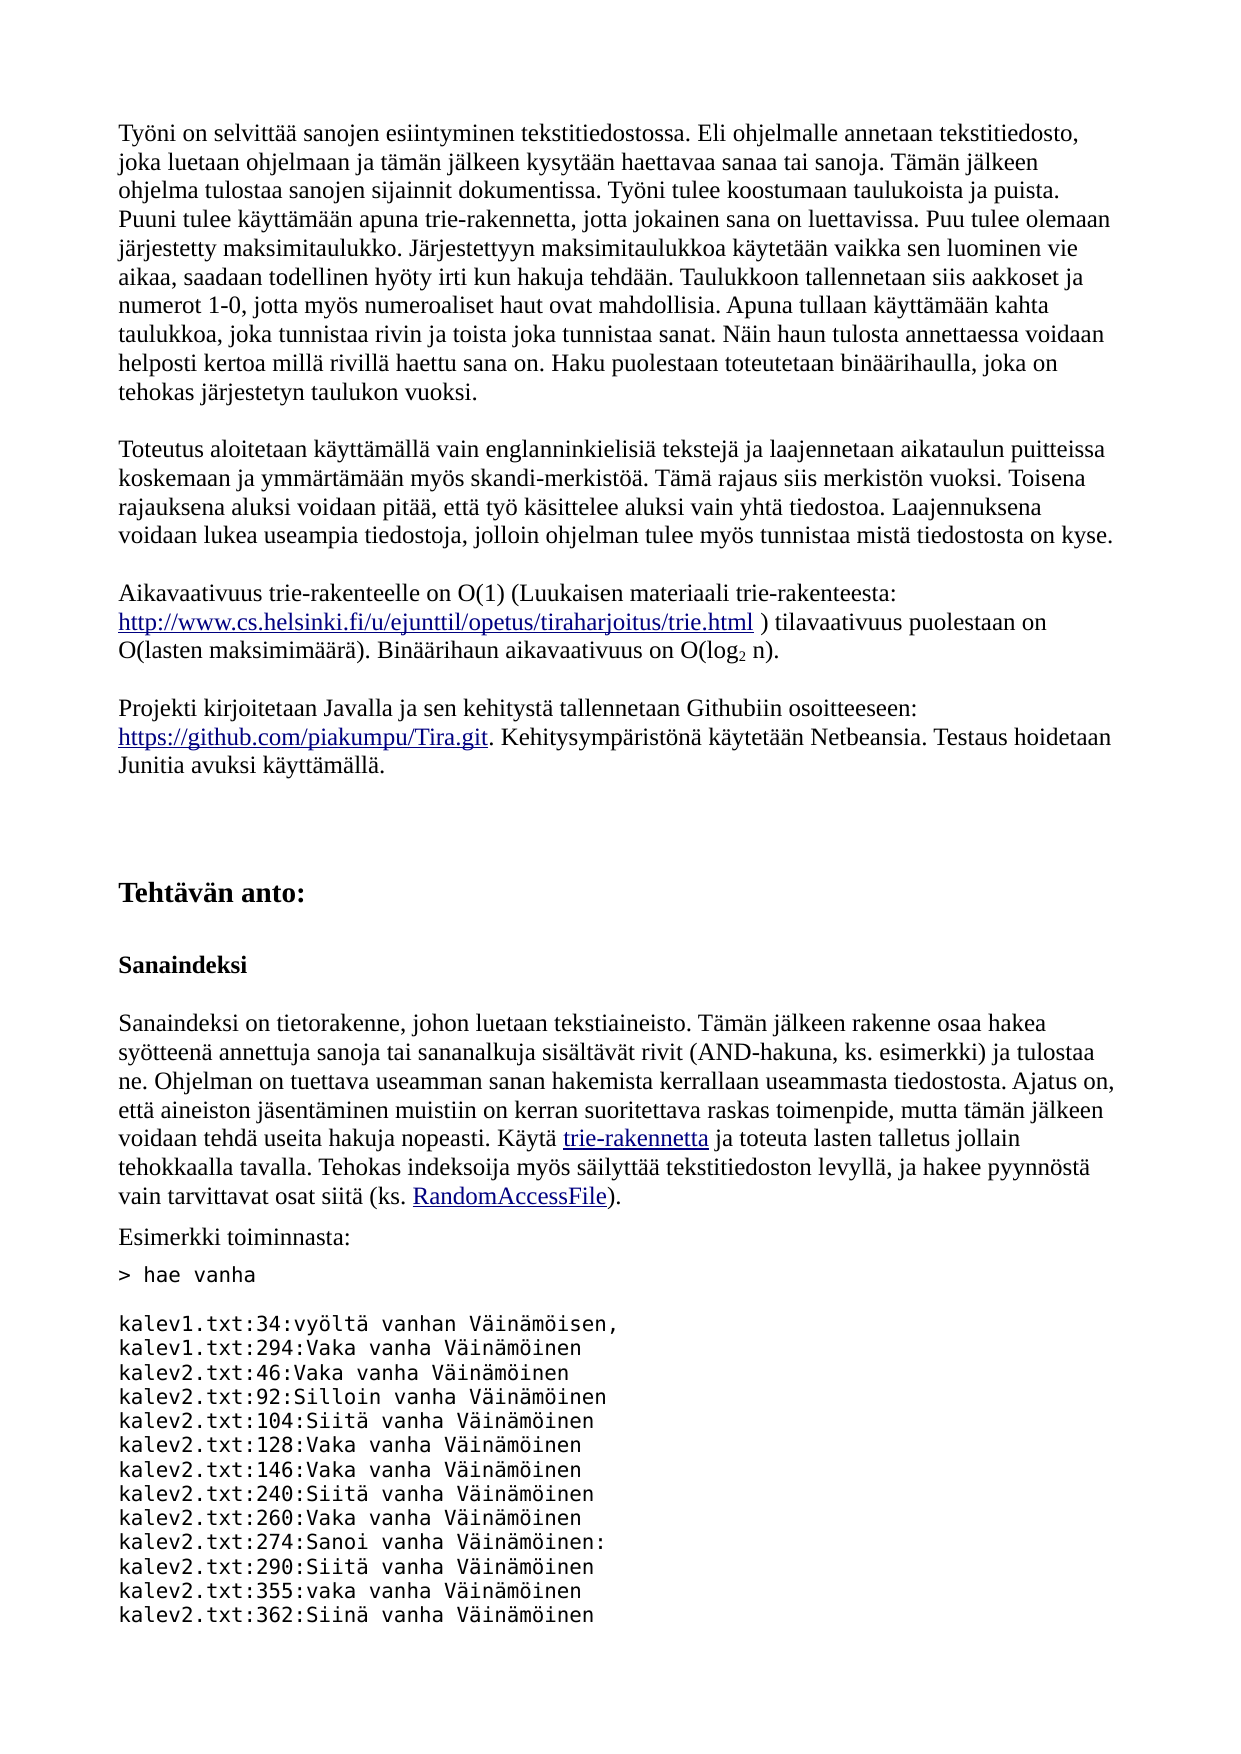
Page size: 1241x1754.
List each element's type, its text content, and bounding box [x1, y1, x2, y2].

text Sanaindeksi on tietorakenne, johon luetaan tekstiaineisto. Tämän jälkeen rakenne osaa hakea syötteenä annettuja sanoja tai sananalkuja sisältävät rivit (AND-hakuna, ks. esimerkki) ja tulostaa ne. Ohjelman on tuettava useamman sanan hakemista kerrallaan useammasta tiedostosta. Ajatus on, että aineiston jäsentäminen muistiin on kerran suoritettava raskas toimenpide, mutta tämän jälkeen voidaan tehdä useita hakuja nopeasti. Käytä trie-rakennetta ja toteuta lasten talletus jollain tehokkaalla tavalla. Tehokas indeksoija myös säilyttää tekstitiedoston levyllä, ja hakee pyynnöstä vain tarvittavat osat siitä (ks. RandomAccessFile). [118, 1008, 1122, 1210]
text kalev2.txt:240:Siitä vanha Väinämöinen [118, 1482, 1122, 1506]
text kalev2.txt:274:Sanoi vanha Väinämöinen: [118, 1530, 1122, 1555]
text kalev1.txt:34:vyöltä vanhan Väinämöisen, [118, 1312, 1122, 1336]
text kalev2.txt:362:Siinä vanha Väinämöinen [118, 1603, 1122, 1627]
text > hae vanha [118, 1263, 1122, 1288]
text kalev2.txt:92:Silloin vanha Väinämöinen [118, 1385, 1122, 1409]
text Projekti kirjoitetaan Javalla ja sen kehitystä tallennetaan Githubiin osoitteeseen: https://github.com/piakumpu/Tira.git. Kehitysympäristönä käytetään Netbeansia. Testaus hoidetaan Junitia avuksi käyttämällä. [118, 693, 1122, 779]
text kalev2.txt:355:vaka vanha Väinämöinen [118, 1579, 1122, 1603]
text Toteutus aloitetaan käyttämällä vain englanninkielisiä tekstejä ja laajennetaan aikataulun puitteissa koskemaan ja ymmärtämään myös skandi-merkistöä. Tämä rajaus siis merkistön vuoksi. Toisena rajauksena aluksi voidaan pitää, että työ käsittelee aluksi vain yhtä tiedostoa. Laajennuksena voidaan lukea useampia tiedostoja, jolloin ohjelman tulee myös tunnistaa mistä tiedostosta on kyse. [118, 434, 1122, 549]
text kalev1.txt:294:Vaka vanha Väinämöinen [118, 1336, 1122, 1361]
text Työni on selvittää sanojen esiintyminen tekstitiedostossa. Eli ohjelmalle annetaan tekstitiedosto, joka luetaan ohjelmaan ja tämän jälkeen kysytään haettavaa sanaa tai sanoja. Tämän jälkeen ohjelma tulostaa sanojen sijainnit dokumentissa. Työni tulee koostumaan taulukoista ja puista. Puuni tulee käyttämään apuna trie-rakennetta, jotta jokainen sana on luettavissa. Puu tulee olemaan järjestetty maksimitaulukko. Järjestettyyn maksimitaulukkoa käytetään vaikka sen luominen vie aikaa, saadaan todellinen hyöty irti kun hakuja tehdään. Taulukkoon tallennetaan siis aakkoset ja numerot 1-0, jotta myös numeroaliset haut ovat mahdollisia. Apuna tullaan käyttämään kahta taulukkoa, joka tunnistaa rivin ja toista joka tunnistaa sanat. Näin haun tulosta annettaessa voidaan helposti kertoa millä rivillä haettu sana on. Haku puolestaan toteutetaan binäärihaulla, joka on tehokas järjestetyn taulukon vuoksi. [118, 118, 1122, 406]
text Aikavaativuus trie-rakenteelle on O(1) (Luukaisen materiaali trie-rakenteesta: http://www.cs.helsinki.fi/u/ejunttil/opetus/tiraharjoitus/trie.html ) tilavaativuus puolestaan on O(lasten maksimimäärä). Binäärihaun aikavaativuus on O(log2 n). [118, 578, 1122, 664]
text kalev2.txt:290:Siitä vanha Väinämöinen [118, 1555, 1122, 1579]
subtitle Tehtävän anto: [118, 875, 1122, 909]
text kalev2.txt:146:Vaka vanha Väinämöinen [118, 1458, 1122, 1482]
text kalev2.txt:104:Siitä vanha Väinämöinen [118, 1409, 1122, 1433]
text Sanaindeksi [118, 950, 1122, 979]
text Esimerkki toiminnasta: [118, 1222, 1122, 1251]
text kalev2.txt:128:Vaka vanha Väinämöinen [118, 1433, 1122, 1458]
text kalev2.txt:260:Vaka vanha Väinämöinen [118, 1506, 1122, 1530]
text kalev2.txt:46:Vaka vanha Väinämöinen [118, 1361, 1122, 1385]
